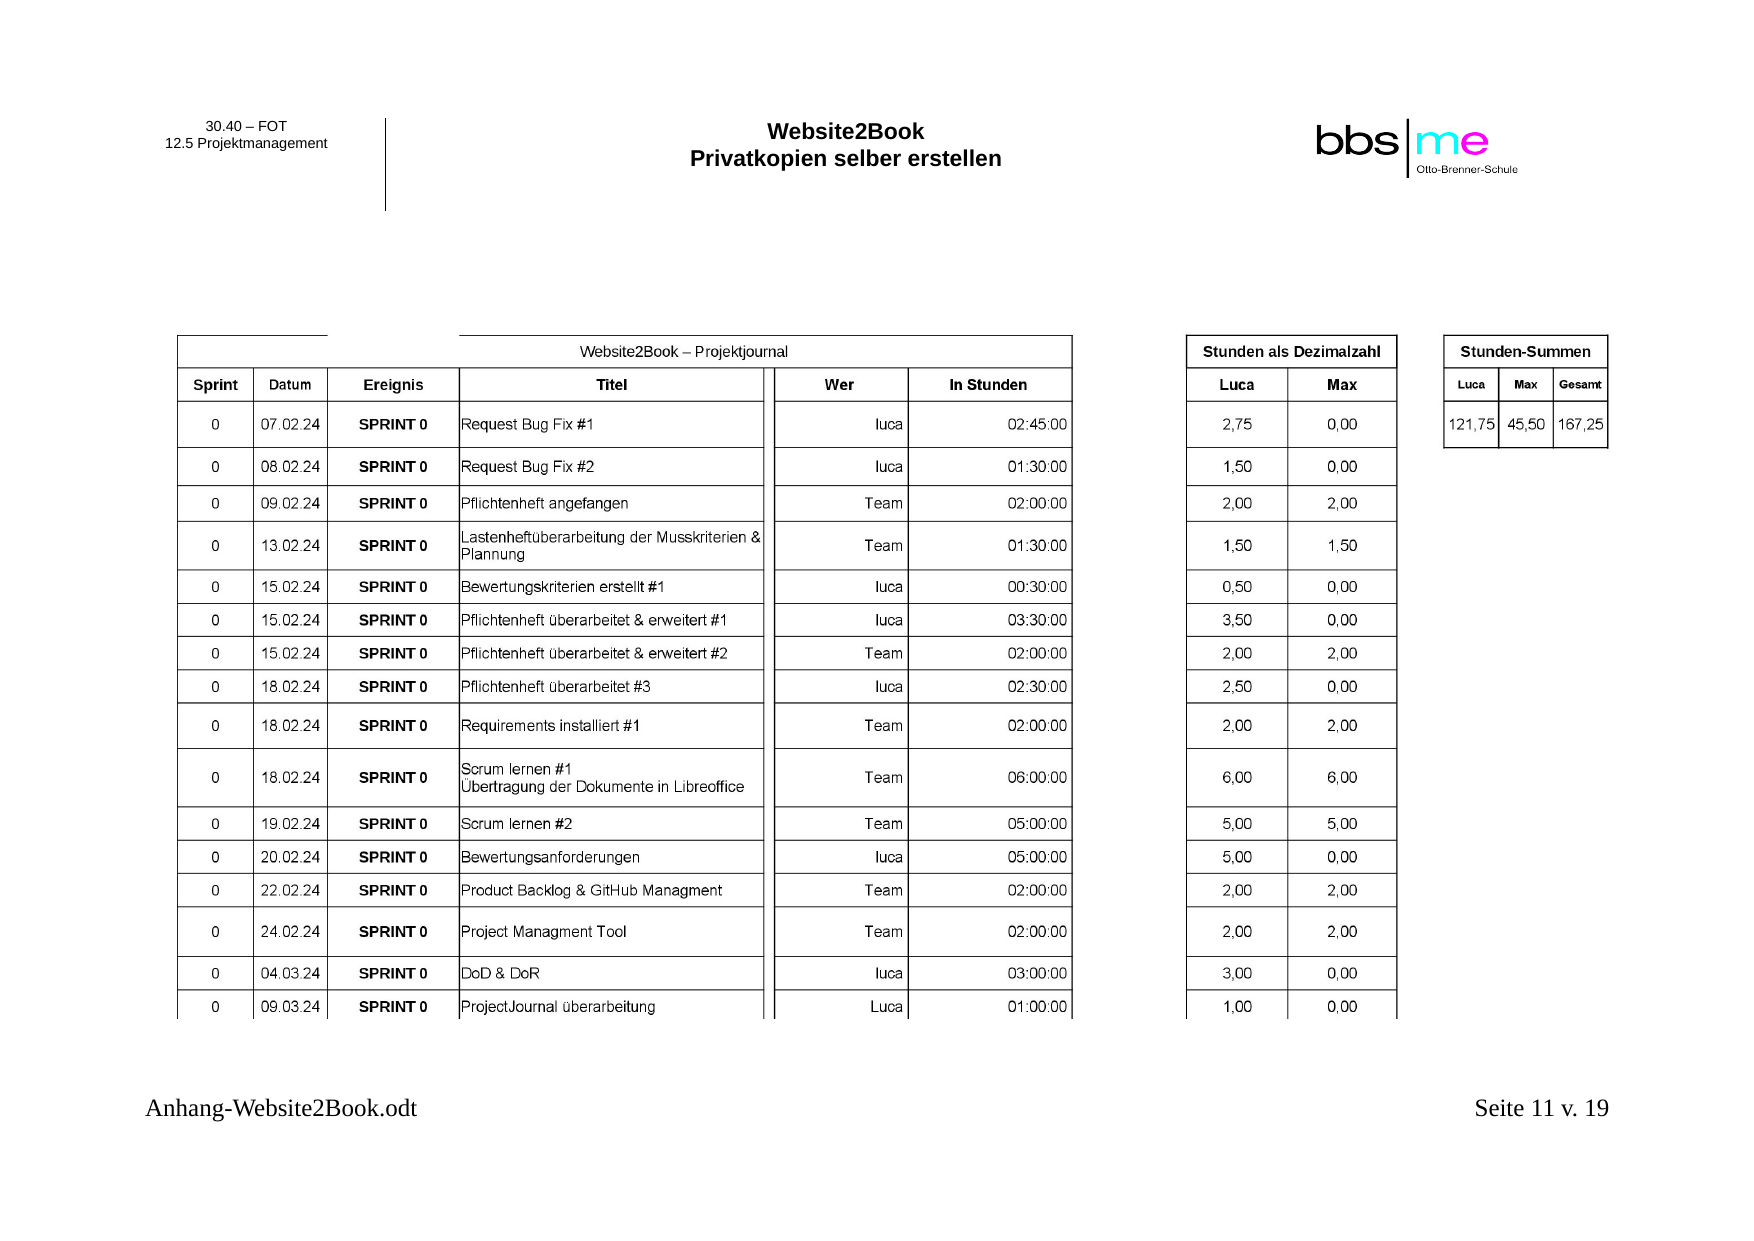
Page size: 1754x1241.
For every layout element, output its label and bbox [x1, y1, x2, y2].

picture [118, 330, 1636, 1019]
picture [1316, 118, 1518, 178]
